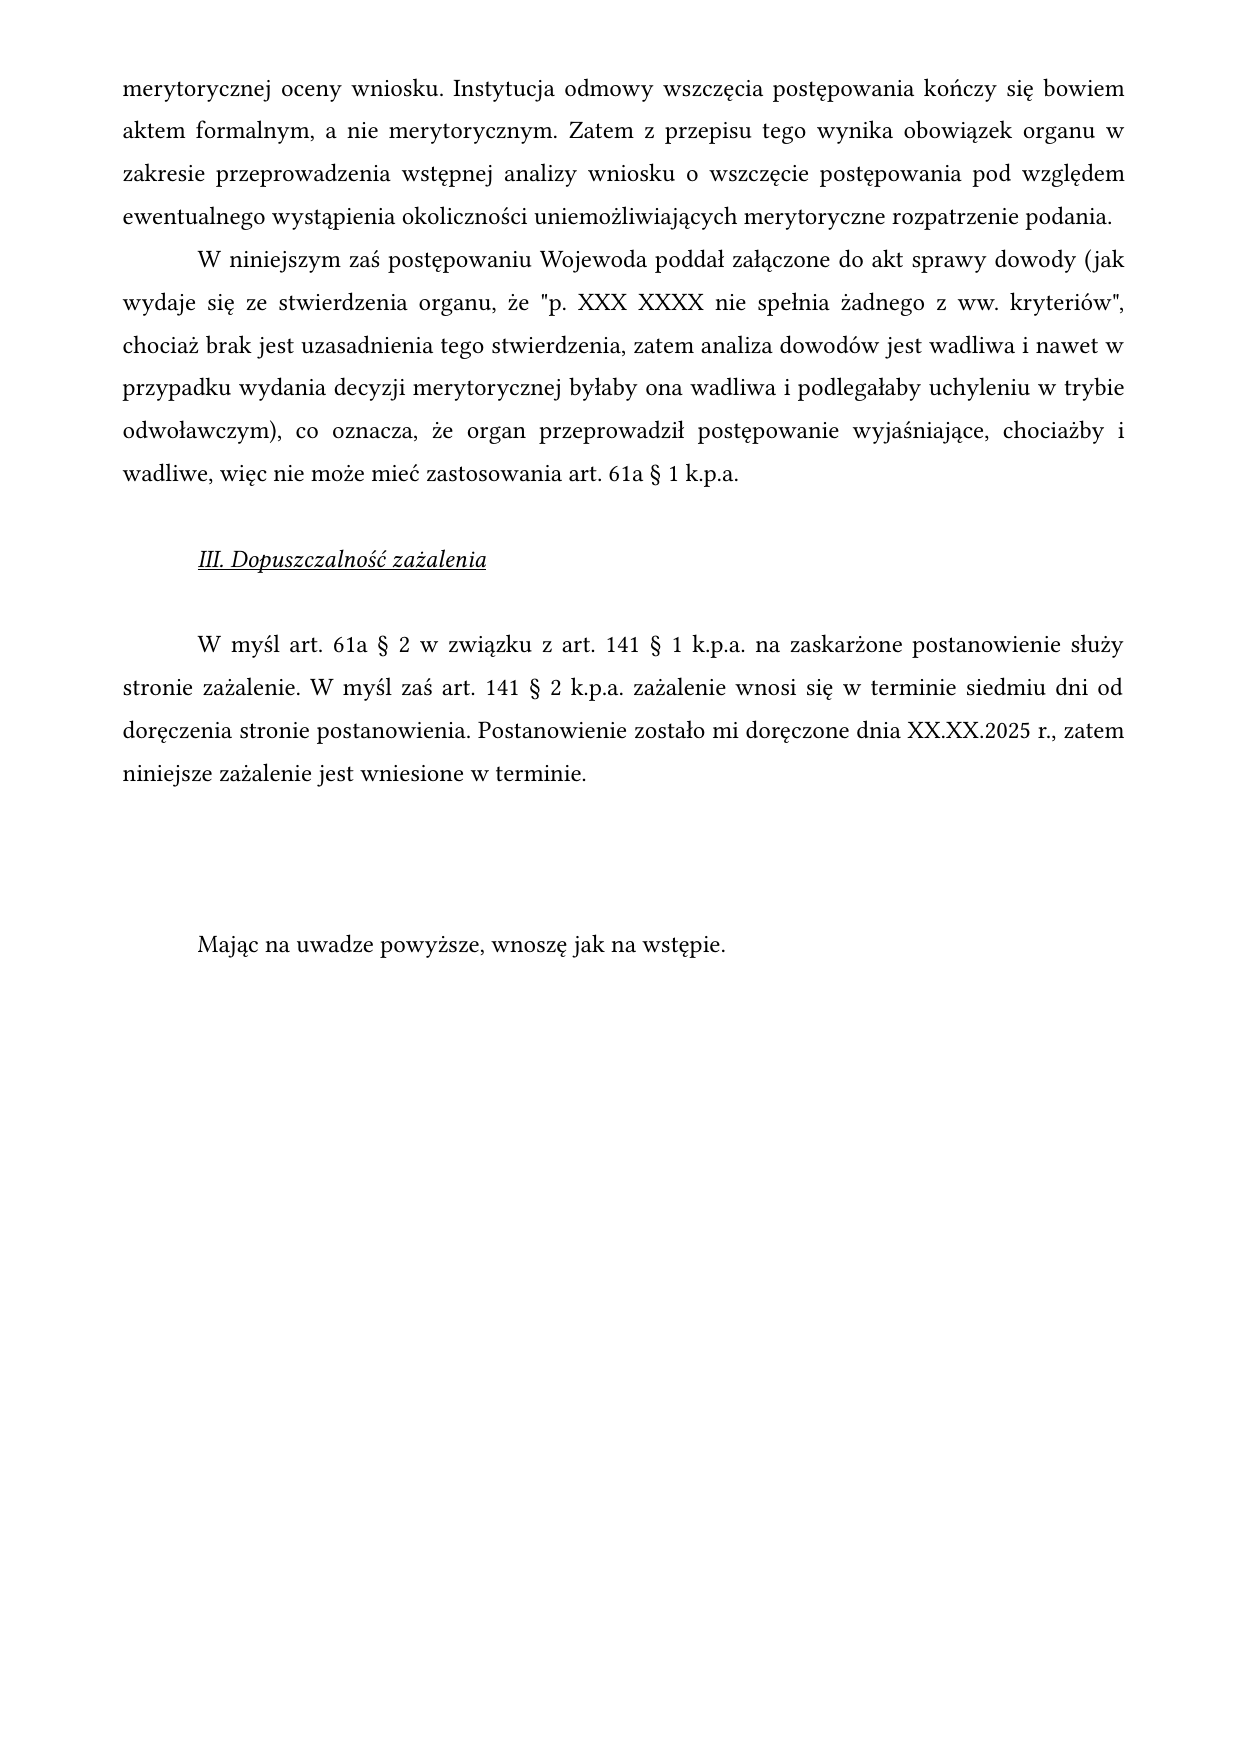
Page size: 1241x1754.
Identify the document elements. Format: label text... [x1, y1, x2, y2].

text III. Dopuszczalność zażalenia [122, 545, 1126, 573]
text W niniejszym zaś postępowaniu Wojewoda poddał załączone do akt sprawy dowody (jak wydaje się ze stwierdzenia organu, że "p. XXX XXXX nie spełnia żadnego z ww. kryteriów", chociaż brak jest uzasadnienia tego stwierdzenia, zatem analiza dowodów jest wadliwa i nawet w przypadku wydania decyzji merytorycznej byłaby ona wadliwa i podlegałaby uchyleniu w trybie odwoławczym), co oznacza, że organ przeprowadził postępowanie wyjaśniające, chociażby i wadliwe, więc nie może mieć zastosowania art. 61a § 1 k.p.a. [122, 245, 1126, 488]
text W myśl art. 61a § 2 w związku z art. 141 § 1 k.p.a. na zaskarżone postanowienie służy stronie zażalenie. W myśl zaś art. 141 § 2 k.p.a. zażalenie wnosi się w terminie siedmiu dni od doręczenia stronie postanowienia. Postanowienie zostało mi doręczone dnia XX.XX.2025 r., zatem niniejsze zażalenie jest wniesione w terminie. [122, 630, 1126, 787]
text Mając na uwadze powyższe, wnoszę jak na wstępie. [122, 930, 1126, 958]
text merytorycznej oceny wniosku. Instytucja odmowy wszczęcia postępowania kończy się bowiem aktem formalnym, a nie merytorycznym. Zatem z przepisu tego wynika obowiązek organu w zakresie przeprowadzenia wstępnej analizy wniosku o wszczęcie postępowania pod względem ewentualnego wystąpienia okoliczności uniemożliwiających merytoryczne rozpatrzenie podania. [122, 74, 1126, 231]
